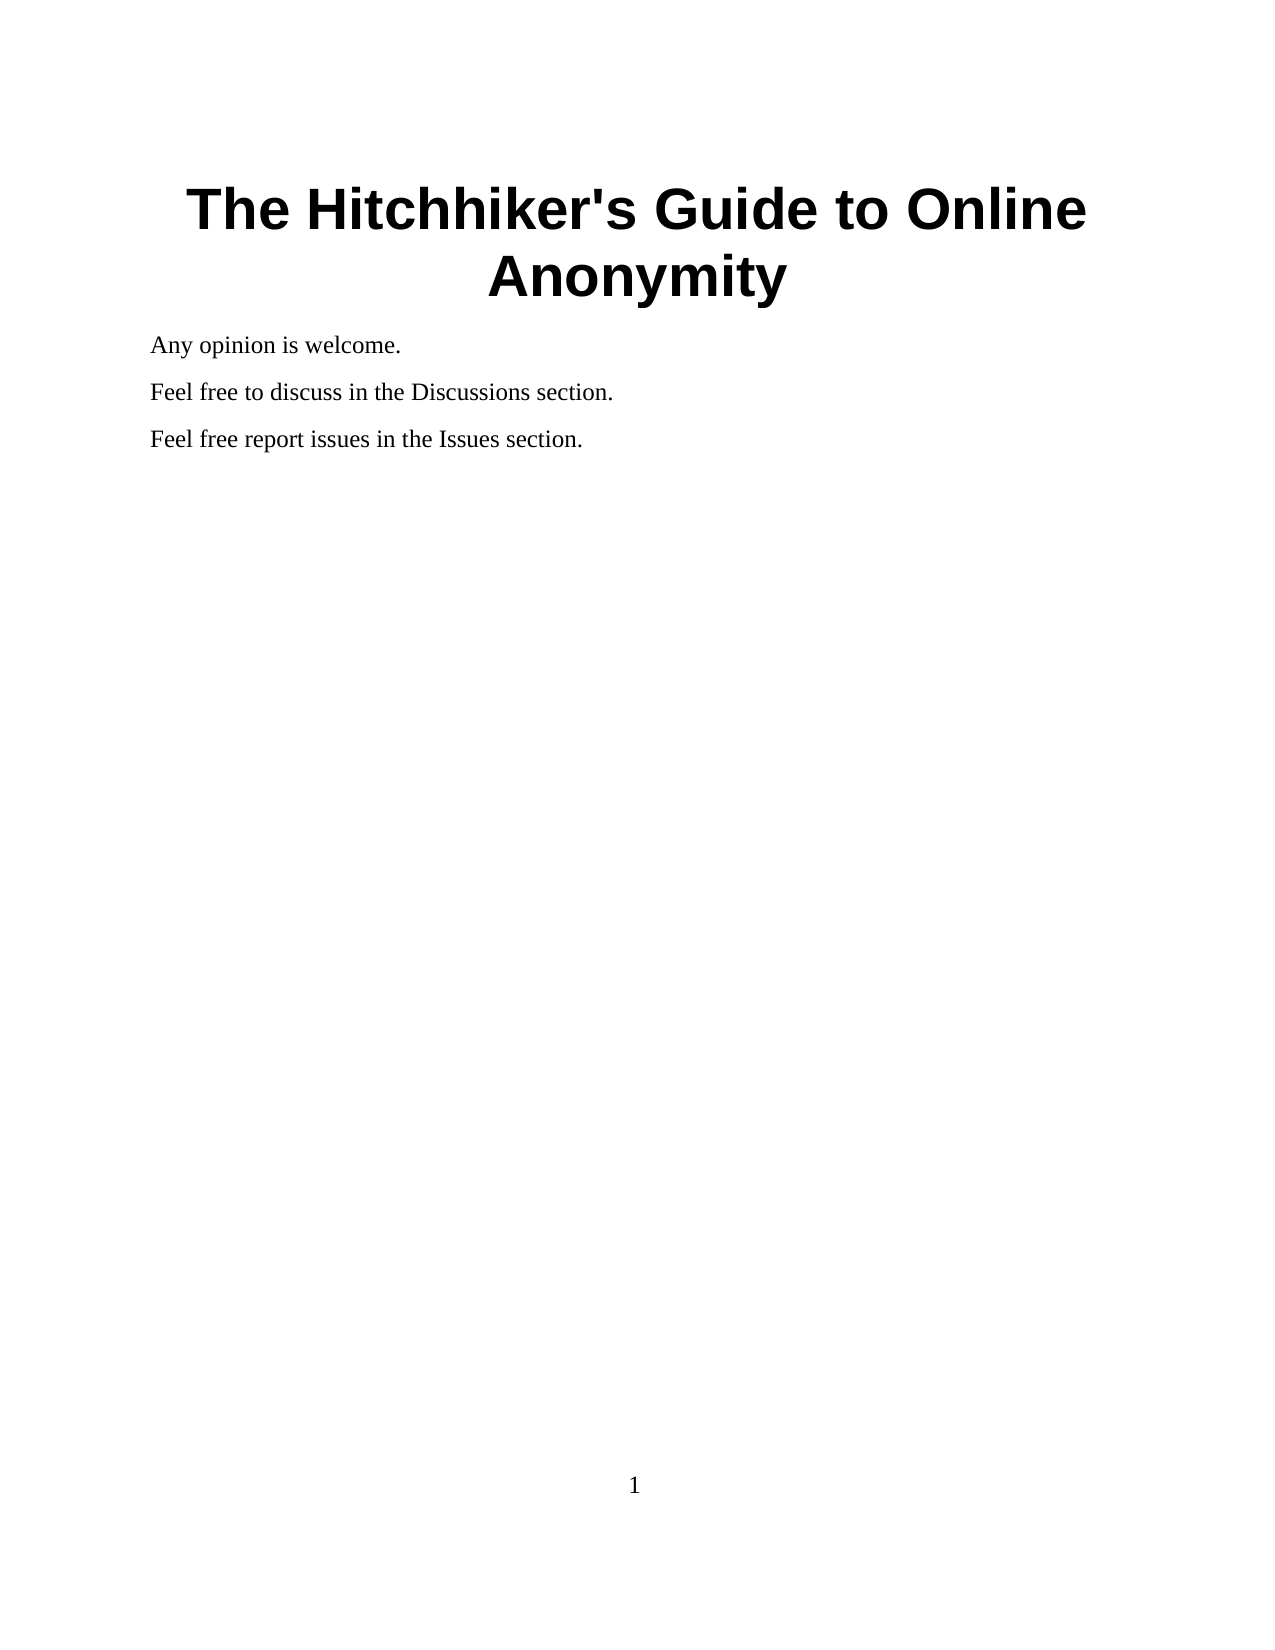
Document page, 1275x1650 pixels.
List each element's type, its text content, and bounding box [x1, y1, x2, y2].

text Any opinion is welcome. [150, 331, 1125, 359]
text Feel free to discuss in the Discussions section. [150, 377, 1125, 406]
text Feel free report issues in the Issues section. [150, 424, 1125, 453]
title The Hitchhiker's Guide to Online Anonymity [150, 175, 1125, 309]
